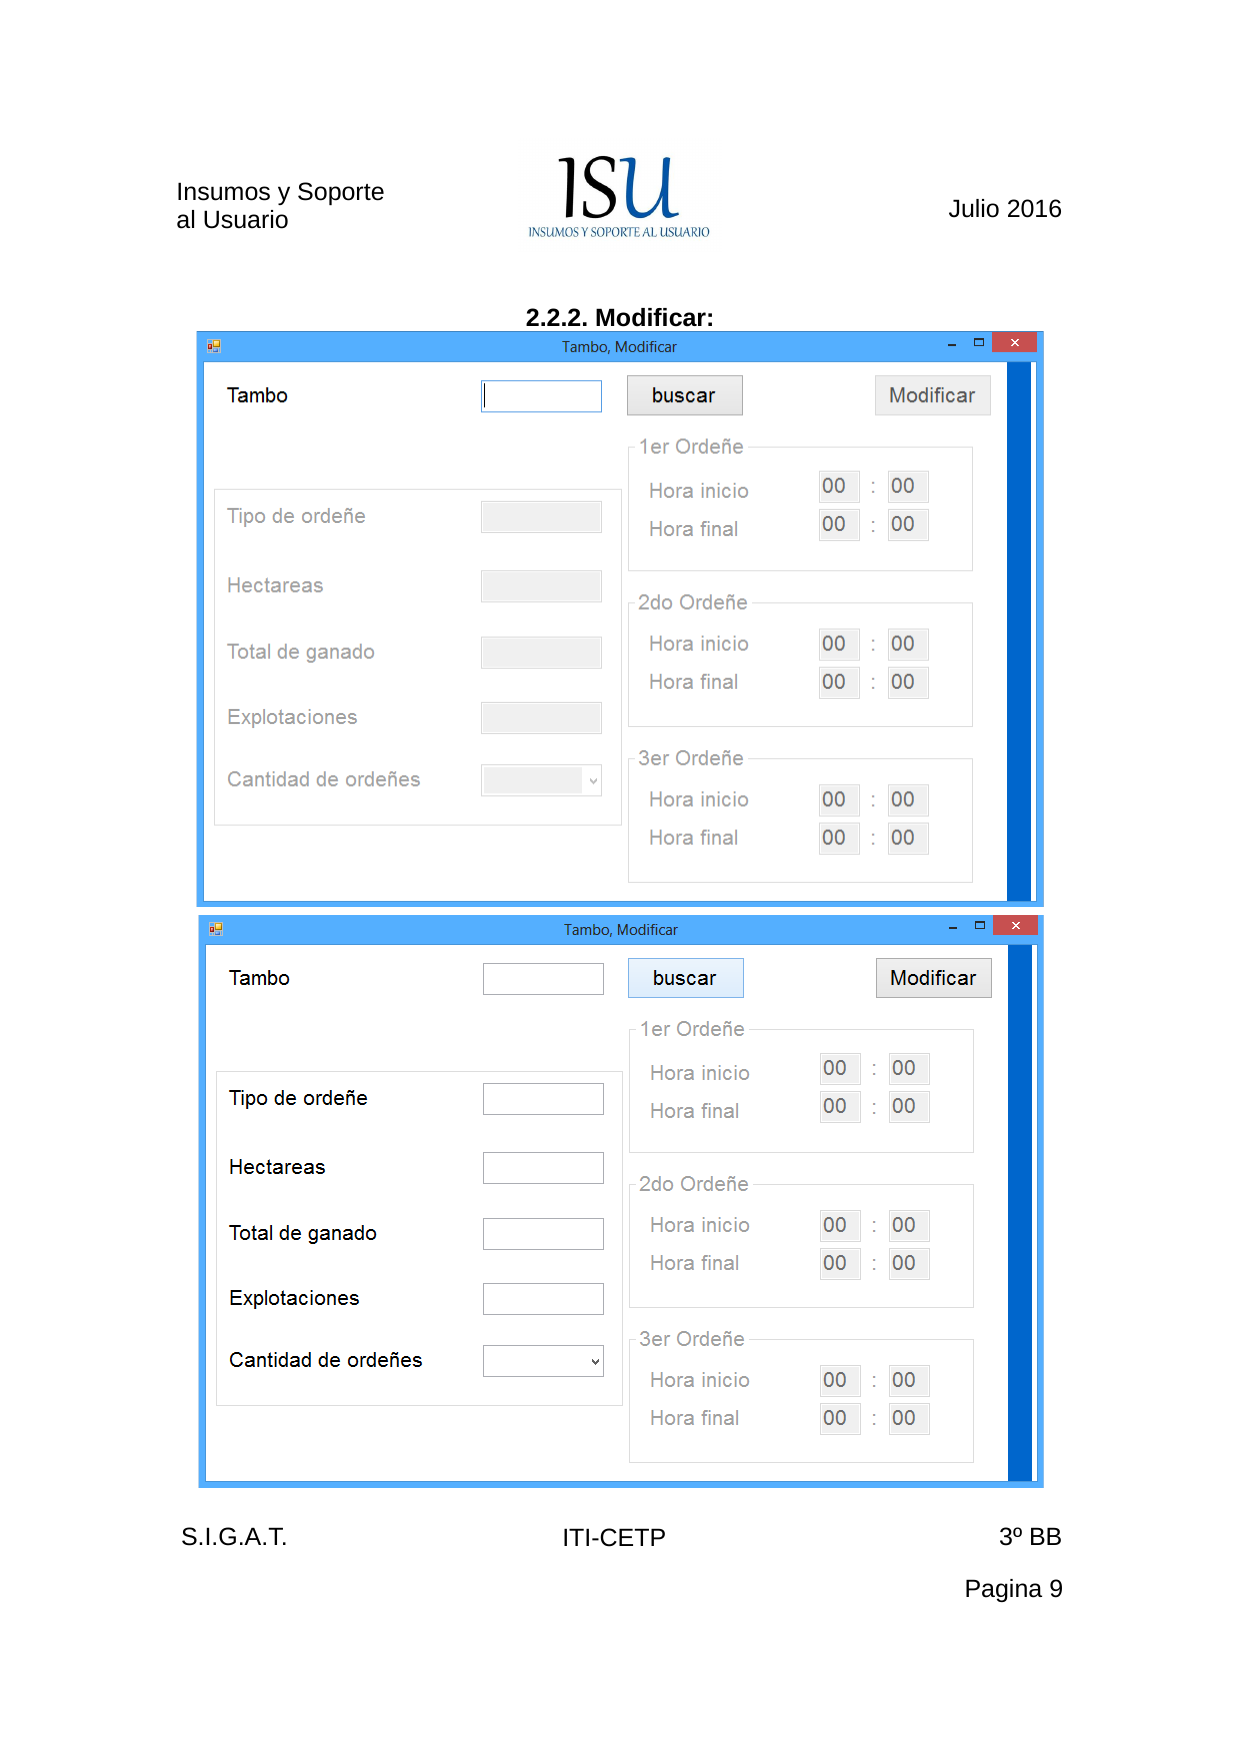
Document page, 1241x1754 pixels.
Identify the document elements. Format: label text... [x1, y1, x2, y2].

picture [517, 138, 723, 252]
text 2.2.2. Modificar: [177, 303, 1063, 332]
